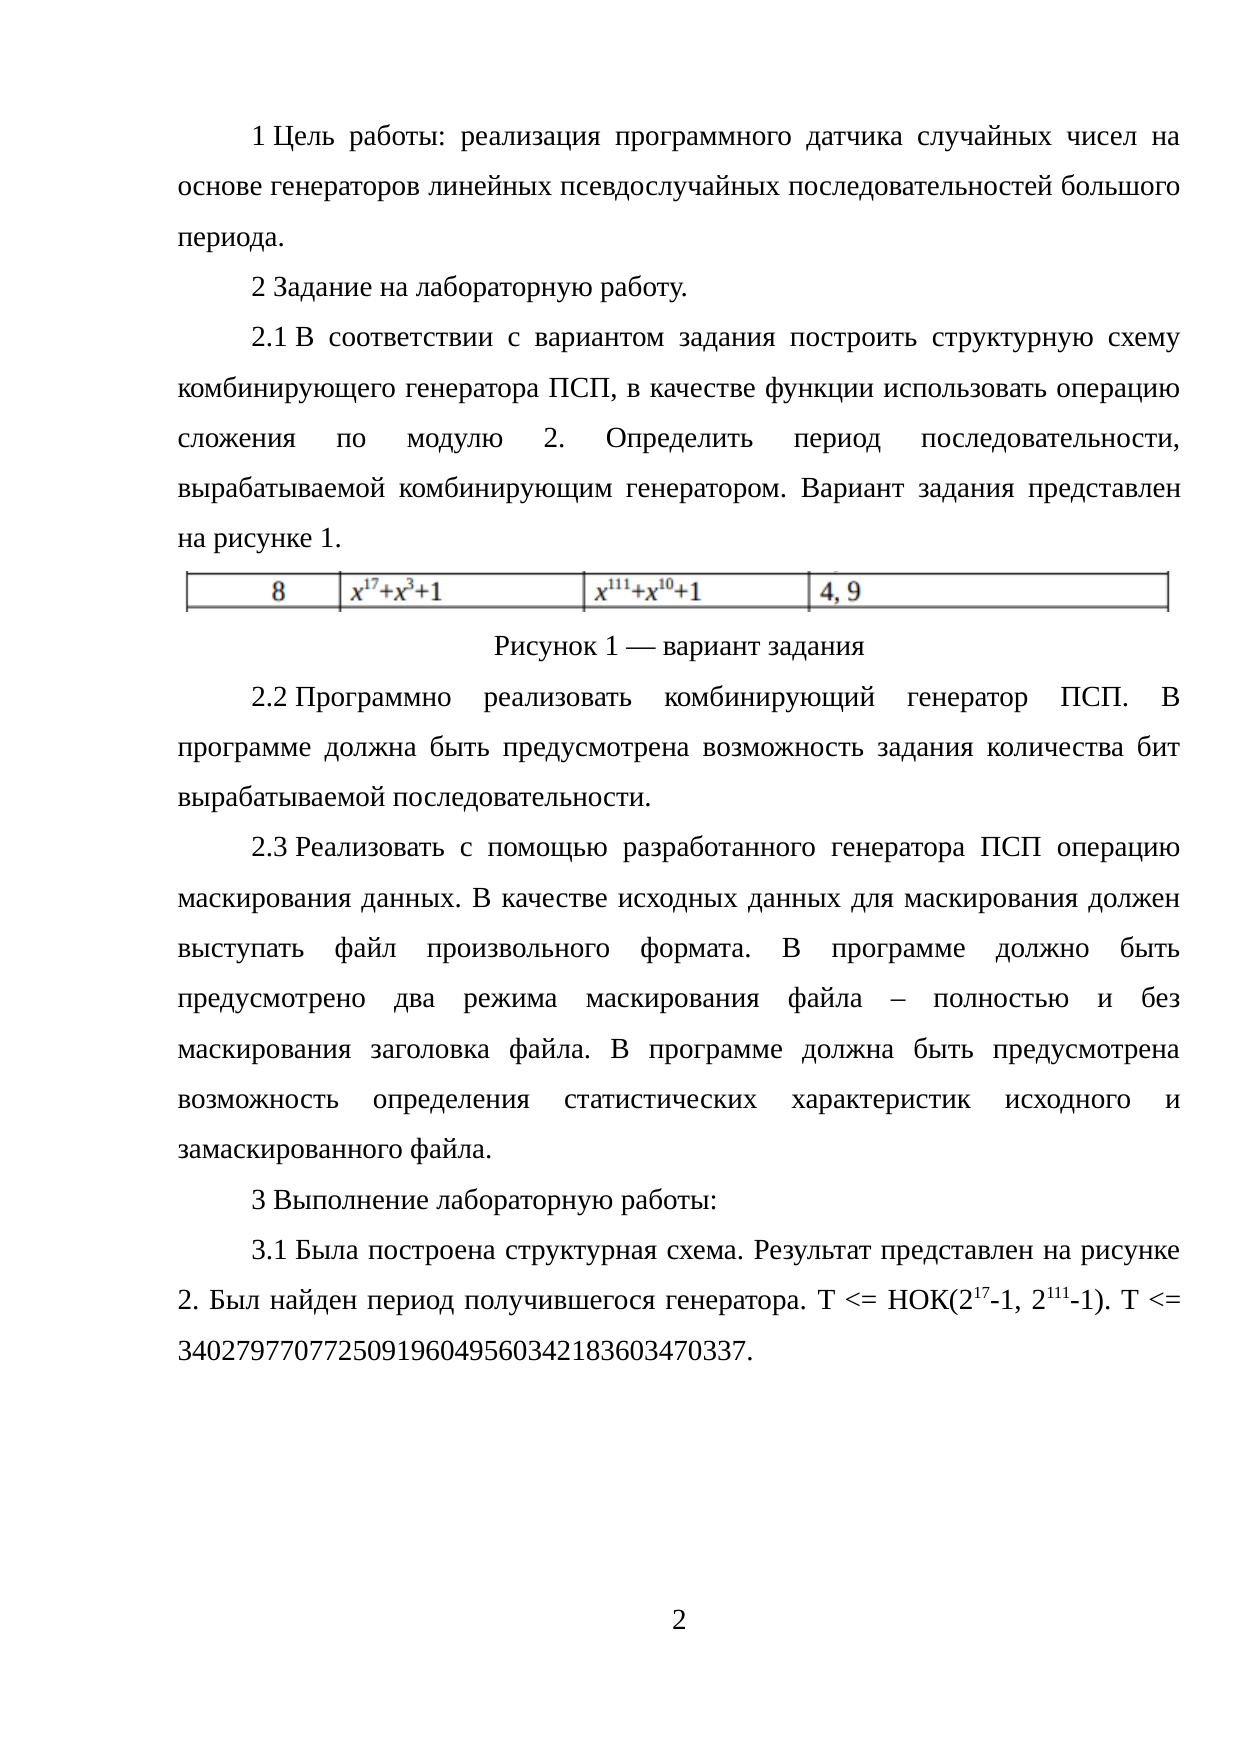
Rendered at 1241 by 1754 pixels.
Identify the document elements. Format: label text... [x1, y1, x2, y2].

list Цель работы: реализация программного датчика случайных чисел на основе генераторов линейных псевдослучайных последовательностей большого периода. [177, 118, 1181, 252]
list Программно реализовать комбинирующий генератор ПСП. В программе должна быть предусмотрена возможность задания количества бит вырабатываемой последовательности. [177, 679, 1181, 813]
list Реализовать с помощью разработанного генератора ПСП операцию маскирования данных. В качестве исходных данных для маскирования должен выступать файл произвольного формата. В программе должно быть предусмотрено два режима маскирования файла – полностью и без маскирования заголовка файла. В программе должна быть предусмотрена возможность определения статистических характеристик исходного и замаскированного файла. [177, 829, 1181, 1165]
text Рисунок 1 — вариант задания [177, 571, 1181, 662]
list Была построена структурная схема. Результат представлен на рисунке 2. Был найден период получившегося генератора. T <= НОК(217-1, 2111-1). T <= 340279770772509196049560342183603470337. [177, 1232, 1181, 1366]
list В соответствии с вариантом задания построить структурную схему комбинирующего генератора ПСП, в качестве функции использовать операцию сложения по модулю 2. Определить период последовательности, вырабатываемой комбинирующим генератором. Вариант задания представлен на рисунке 1. [177, 319, 1181, 554]
picture [185, 571, 1173, 612]
list Выполнение лабораторную работы: [177, 1182, 1181, 1215]
list Задание на лабораторную работу. [177, 269, 1181, 303]
